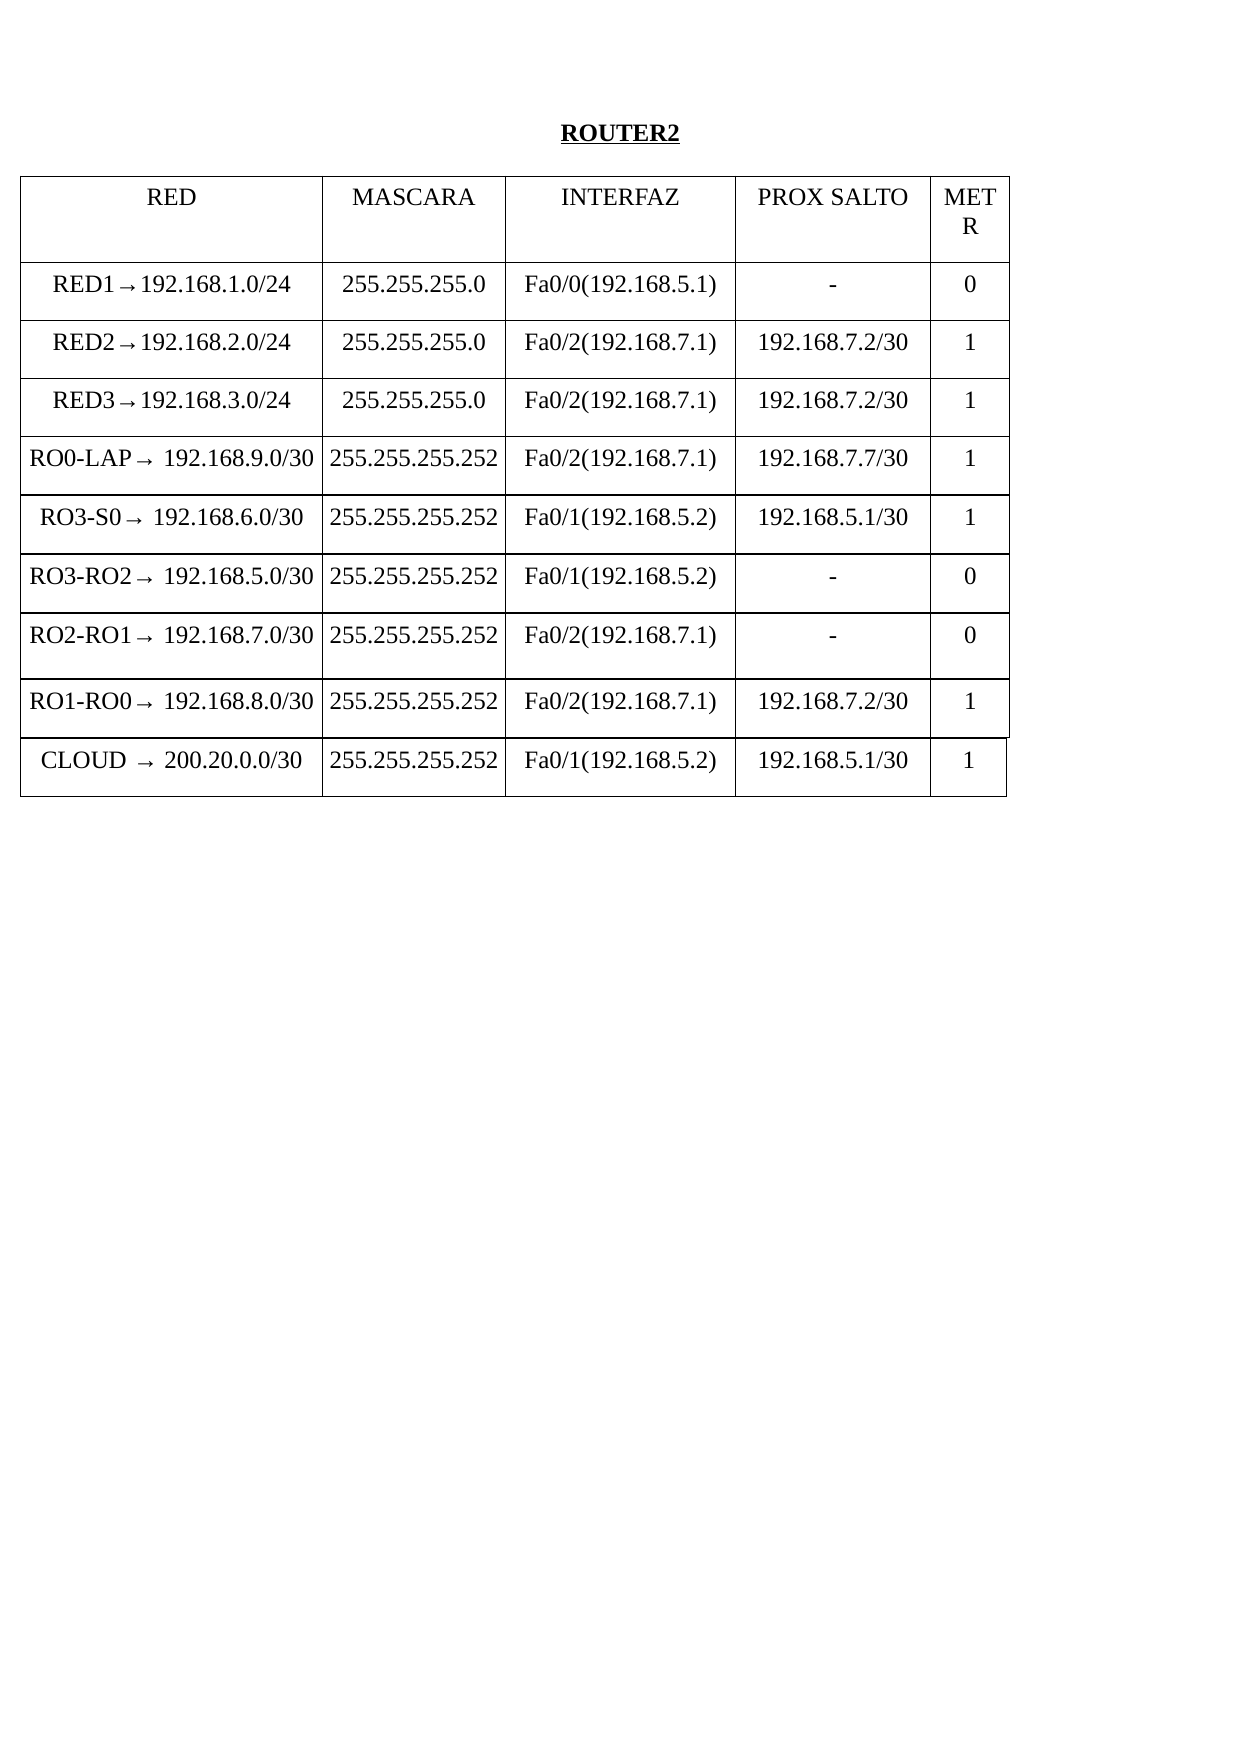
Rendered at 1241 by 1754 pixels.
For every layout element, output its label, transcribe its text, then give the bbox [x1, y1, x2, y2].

table_cell 192.168.7.2/30 [736, 321, 930, 378]
table_cell 255.255.255.0 [323, 263, 505, 320]
table_cell RED2→192.168.2.0/24 [21, 321, 322, 378]
table_header 192.168.5.1/30 [736, 496, 930, 553]
table_header Fa0/2(192.168.7.1) [506, 614, 735, 678]
table_cell Fa0/2(192.168.7.1) [506, 379, 735, 436]
table_cell Fa0/0(192.168.5.1) [506, 263, 735, 320]
table_cell RED1→192.168.1.0/24 [21, 263, 322, 320]
table_header RED [21, 177, 322, 262]
table_header INTERFAZ [506, 177, 735, 262]
table_header METR [931, 177, 1009, 262]
table_header 1 [931, 496, 1009, 553]
table_header RO1-RO0→ 192.168.8.0/30 [21, 680, 322, 737]
table_header 255.255.255.252 [323, 614, 505, 678]
table_header - [736, 614, 930, 678]
table_header PROX SALTO [736, 177, 930, 262]
table_cell RO0-LAP→ 192.168.9.0/30 [21, 437, 322, 494]
table_header 255.255.255.252 [323, 555, 505, 612]
table_cell 255.255.255.0 [323, 379, 505, 436]
table_header RO2-RO1→ 192.168.7.0/30 [21, 614, 322, 678]
table_header 0 [931, 555, 1009, 612]
table_header Fa0/2(192.168.7.1) [506, 680, 735, 737]
table_cell - [736, 263, 930, 320]
table_cell 1 [931, 379, 1009, 436]
table_cell Fa0/2(192.168.7.1) [506, 437, 735, 494]
table_cell 1 [931, 321, 1009, 378]
table_header MASCARA [323, 177, 505, 262]
table_cell RED3→192.168.3.0/24 [21, 379, 322, 436]
table_header 192.168.5.1/30 [736, 739, 930, 796]
table_cell 192.168.7.2/30 [736, 379, 930, 436]
table_cell 255.255.255.252 [323, 437, 505, 494]
table_header Fa0/1(192.168.5.2) [506, 496, 735, 553]
table_cell 1 [931, 437, 1009, 494]
table_cell 255.255.255.0 [323, 321, 505, 378]
table_header CLOUD → 200.20.0.0/30 [21, 739, 322, 796]
table_header RO3-RO2→ 192.168.5.0/30 [21, 555, 322, 612]
table_header 255.255.255.252 [323, 496, 505, 553]
table_header 255.255.255.252 [323, 739, 505, 796]
table_header 255.255.255.252 [323, 680, 505, 737]
table_header Fa0/1(192.168.5.2) [506, 739, 735, 796]
table_header 192.168.7.2/30 [736, 680, 930, 737]
table_header 0 [931, 614, 1009, 678]
text ROUTER2 [118, 118, 1122, 147]
table_header RO3-S0→ 192.168.6.0/30 [21, 496, 322, 553]
table_header Fa0/1(192.168.5.2) [506, 555, 735, 612]
table_header - [736, 555, 930, 612]
table_header 1 [931, 739, 1006, 796]
table_cell 192.168.7.7/30 [736, 437, 930, 494]
table_header 1 [931, 680, 1009, 737]
table_cell Fa0/2(192.168.7.1) [506, 321, 735, 378]
table_cell 0 [931, 263, 1009, 320]
